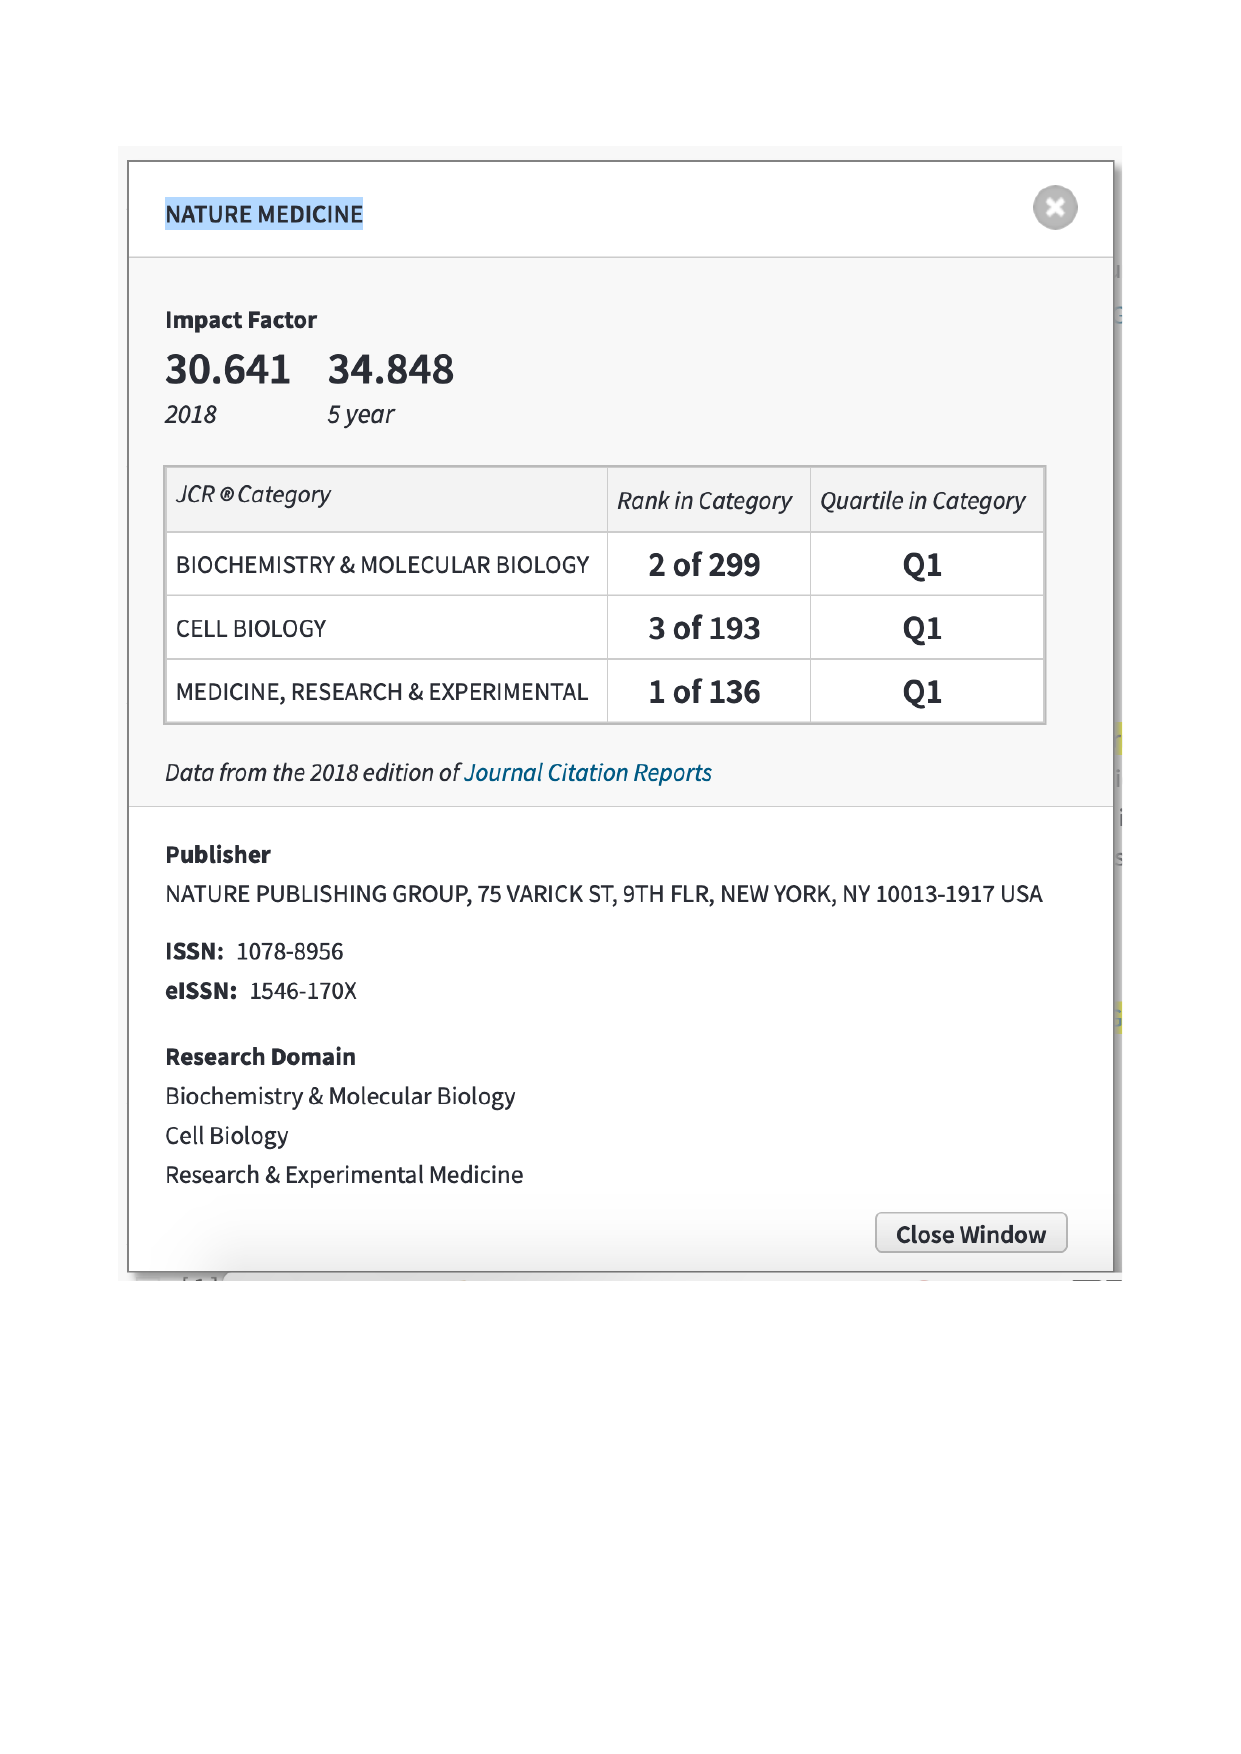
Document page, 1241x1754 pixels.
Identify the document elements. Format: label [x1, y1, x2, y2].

picture [118, 146, 1123, 1281]
